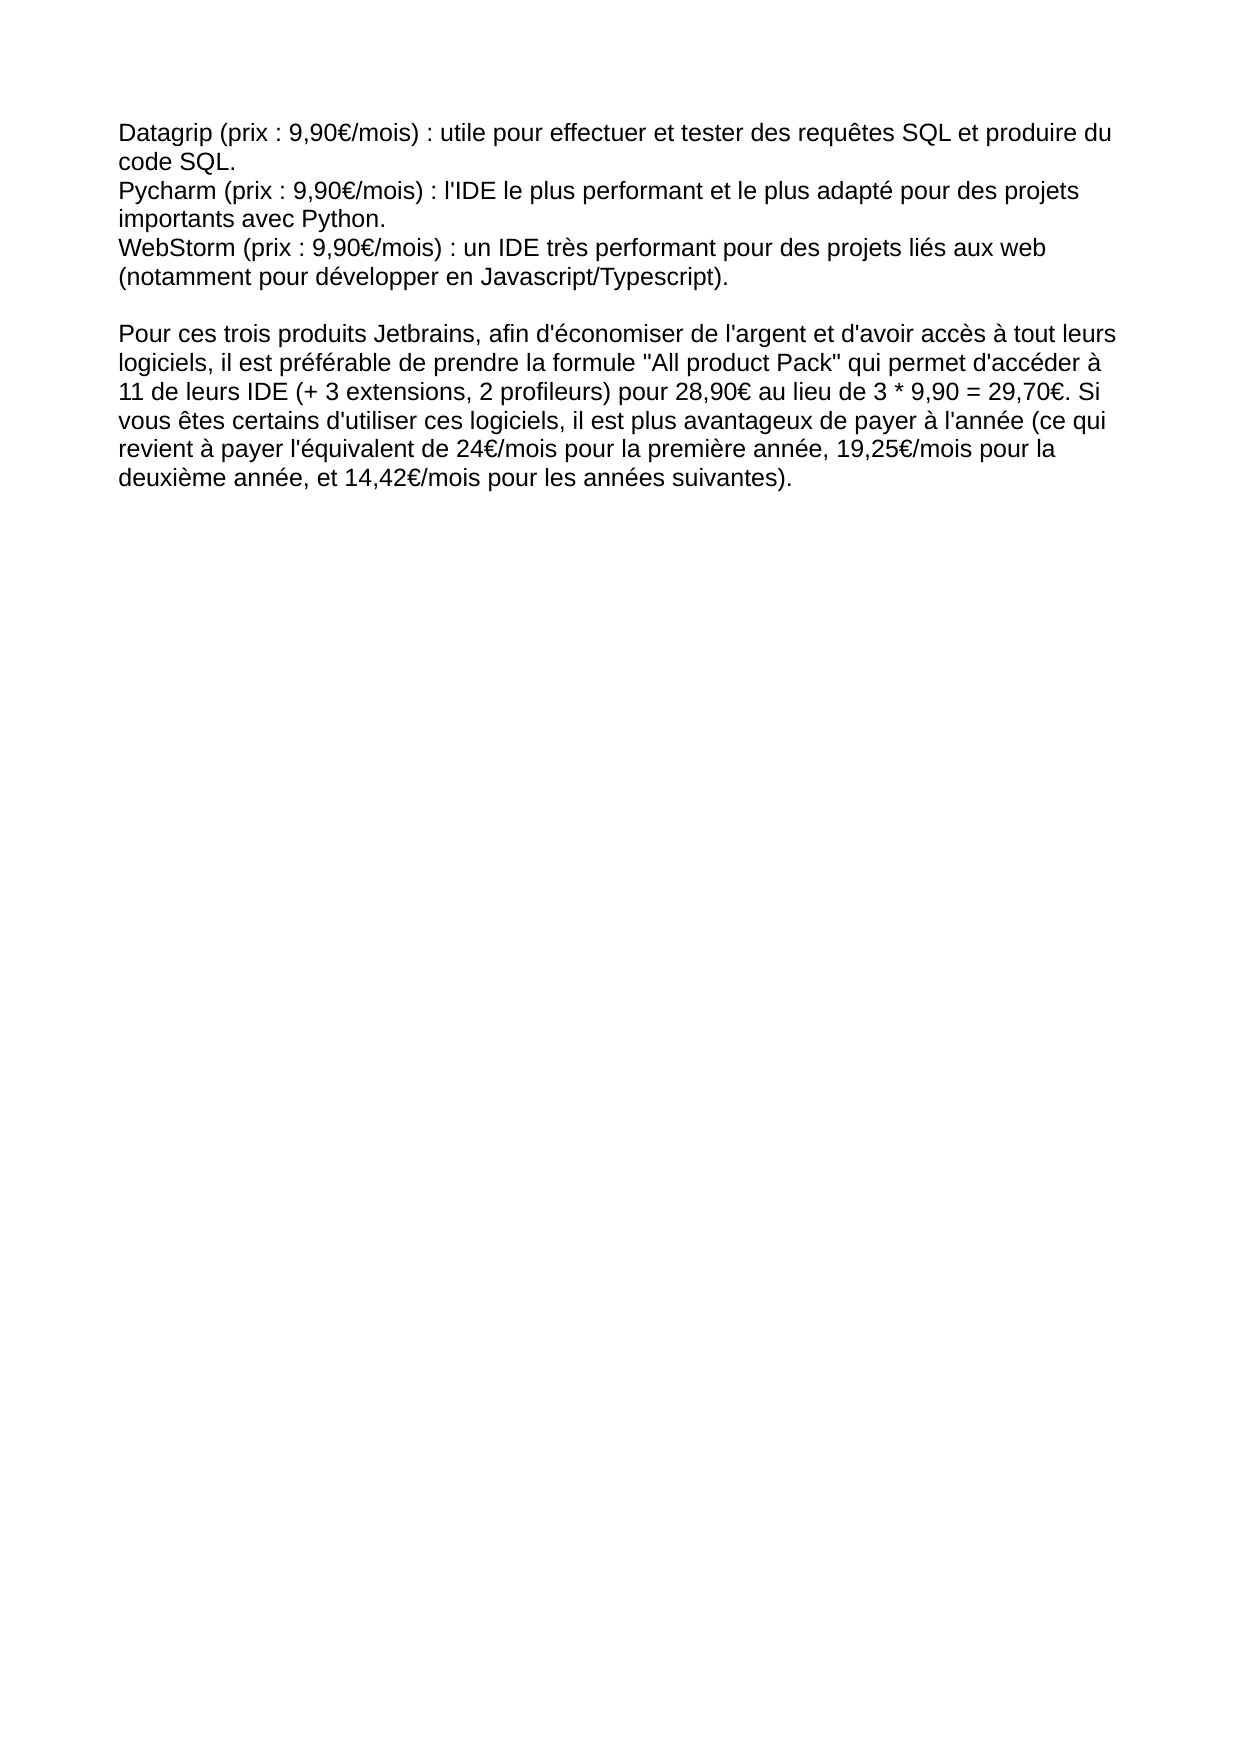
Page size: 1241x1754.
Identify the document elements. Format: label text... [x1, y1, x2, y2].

text Pour ces trois produits Jetbrains, afin d'économiser de l'argent et d'avoir accès à tout leurs logiciels, il est préférable de prendre la formule "All product Pack" qui permet d'accéder à 11 de leurs IDE (+ 3 extensions, 2 profileurs) pour 28,90€ au lieu de 3 * 9,90 = 29,70€. Si vous êtes certains d'utiliser ces logiciels, il est plus avantageux de payer à l'année (ce qui revient à payer l'équivalent de 24€/mois pour la première année, 19,25€/mois pour la deuxième année, et 14,42€/mois pour les années suivantes). [118, 319, 1122, 492]
text Pycharm (prix : 9,90€/mois) : l'IDE le plus performant et le plus adapté pour des projets importants avec Python. [118, 176, 1122, 233]
text WebStorm (prix : 9,90€/mois) : un IDE très performant pour des projets liés aux web (notamment pour développer en Javascript/Typescript). [118, 233, 1122, 291]
text Datagrip (prix : 9,90€/mois) : utile pour effectuer et tester des requêtes SQL et produire du code SQL. [118, 118, 1122, 176]
